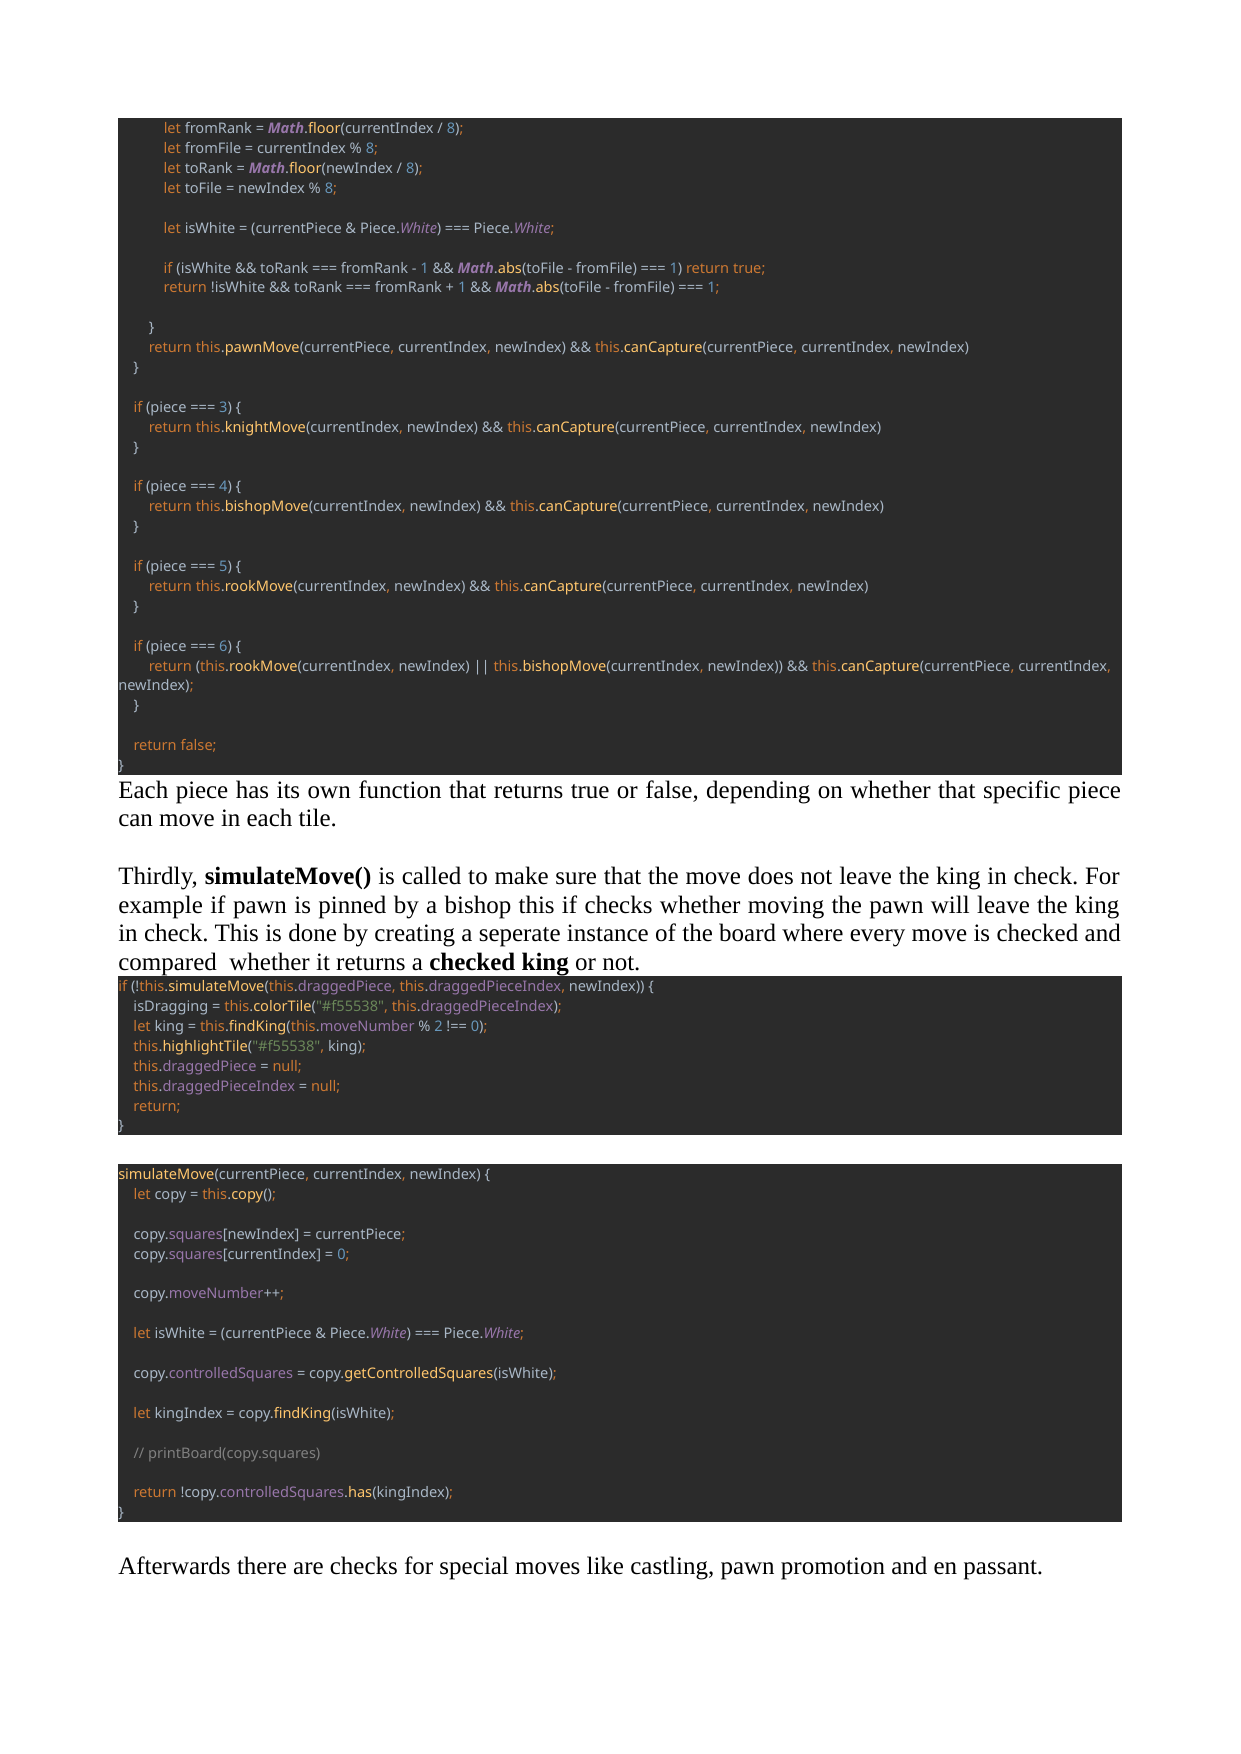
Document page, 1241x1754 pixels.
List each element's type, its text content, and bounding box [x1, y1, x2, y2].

text Each piece has its own function that returns true or false, depending on whether that specific piece can move in each tile. [118, 775, 1122, 832]
text if (!this.simulateMove(this.draggedPiece, this.draggedPieceIndex, newIndex)) { isDragging = this.colorTile("#f55538", this.draggedPieceIndex); let king = this.findKing(this.moveNumber % 2 !== 0); this.highlightTile("#f55538", king); this.draggedPiece = null; this.draggedPieceIndex = null; return; } [118, 976, 1122, 1135]
text Afterwards there are checks for special moves like castling, pawn promotion and en passant. [118, 1551, 1122, 1579]
text Thirdly, simulateMove() is called to make sure that the move does not leave the king in check. For example if pawn is pinned by a bishop this if checks whether moving the pawn will leave the king in check. This is done by creating a seperate instance of the board where every move is checked and compared whether it returns a checked king or not. [118, 861, 1122, 976]
text simulateMove(currentPiece, currentIndex, newIndex) { let copy = this.copy(); copy.squares[newIndex] = currentPiece; copy.squares[currentIndex] = 0; copy.moveNumber++; let isWhite = (currentPiece & Piece.White) === Piece.White; copy.controlledSquares = copy.getControlledSquares(isWhite); let kingIndex = copy.findKing(isWhite); // printBoard(copy.squares) return !copy.controlledSquares.has(kingIndex); } [118, 1164, 1122, 1522]
text let fromRank = Math.floor(currentIndex / 8); let fromFile = currentIndex % 8; let toRank = Math.floor(newIndex / 8); let toFile = newIndex % 8; let isWhite = (currentPiece & Piece.White) === Piece.White; if (isWhite && toRank === fromRank - 1 && Math.abs(toFile - fromFile) === 1) return true; return !isWhite && toRank === fromRank + 1 && Math.abs(toFile - fromFile) === 1; } return this.pawnMove(currentPiece, currentIndex, newIndex) && this.canCapture(currentPiece, currentIndex, newIndex) } if (piece === 3) { return this.knightMove(currentIndex, newIndex) && this.canCapture(currentPiece, currentIndex, newIndex) } if (piece === 4) { return this.bishopMove(currentIndex, newIndex) && this.canCapture(currentPiece, currentIndex, newIndex) } if (piece === 5) { return this.rookMove(currentIndex, newIndex) && this.canCapture(currentPiece, currentIndex, newIndex) } if (piece === 6) { return (this.rookMove(currentIndex, newIndex) || this.bishopMove(currentIndex, newIndex)) && this.canCapture(currentPiece, currentIndex, newIndex); } return false; } [118, 118, 1122, 775]
